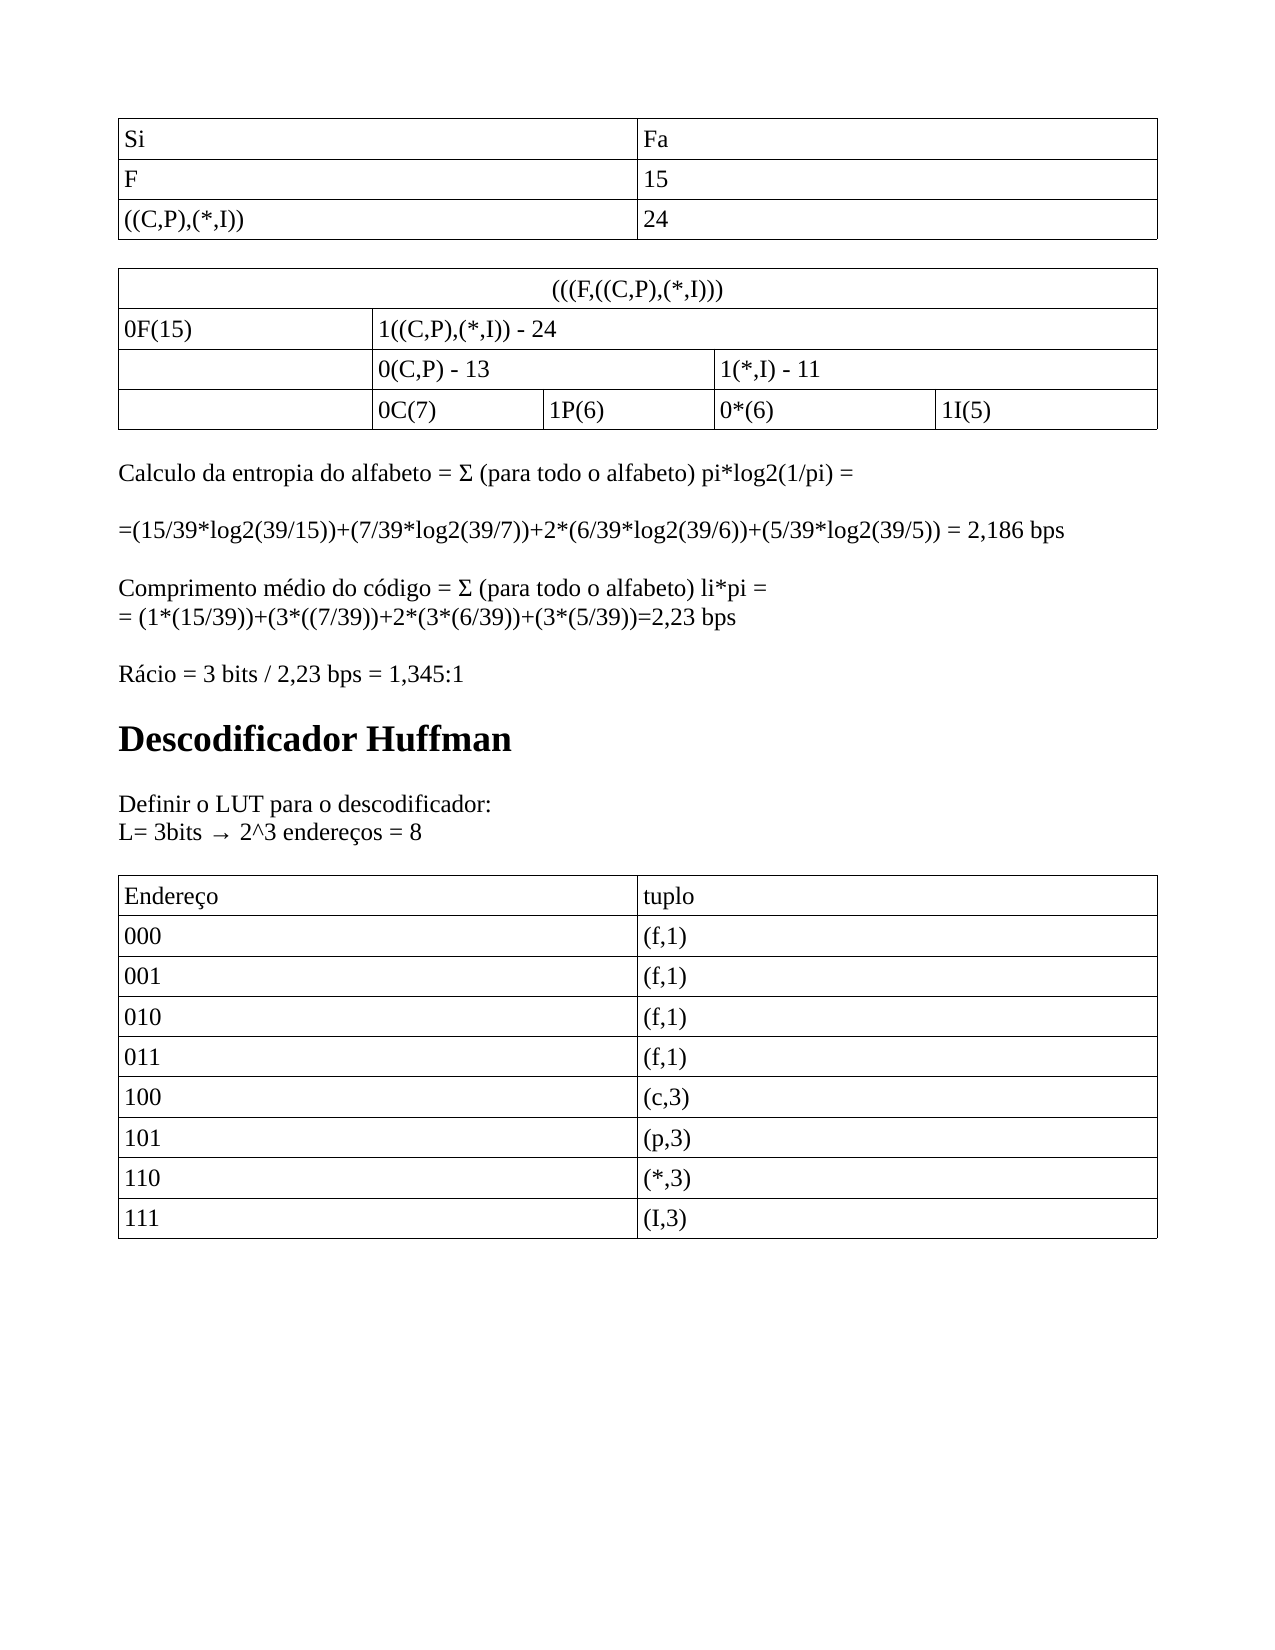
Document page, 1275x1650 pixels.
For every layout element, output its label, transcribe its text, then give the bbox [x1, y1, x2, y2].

table_cell 110 [119, 1158, 637, 1197]
text =(15/39*log2(39/15))+(7/39*log2(39/7))+2*(6/39*log2(39/6))+(5/39*log2(39/5)) = 2,186 bps [118, 516, 1157, 544]
table_cell 1I(5) [936, 390, 1157, 429]
table_cell 1P(6) [544, 390, 714, 429]
table_cell (*,3) [638, 1158, 1157, 1197]
text Definir o LUT para o descodificador: [118, 789, 1157, 817]
table_cell 101 [119, 1118, 637, 1157]
table_cell 0(C,P) - 13 [373, 350, 714, 389]
table_cell (I,3) [638, 1199, 1157, 1238]
table_cell 111 [119, 1199, 637, 1238]
table_cell [119, 350, 372, 389]
table_cell 011 [119, 1037, 637, 1076]
table_cell ((C,P),(*,I)) [119, 200, 637, 239]
table_cell 24 [638, 200, 1157, 239]
table_cell 0C(7) [373, 390, 543, 429]
table_cell (f,1) [638, 997, 1157, 1036]
table_cell (p,3) [638, 1118, 1157, 1157]
table_cell 15 [638, 160, 1157, 199]
table_header Fa [638, 119, 1157, 158]
table_cell [119, 390, 372, 429]
table_header tuplo [638, 876, 1157, 915]
table_cell 1((C,P),(*,I)) - 24 [373, 309, 1157, 348]
table_cell 000 [119, 916, 637, 956]
text Comprimento médio do código = Σ (para todo o alfabeto) li*pi = [118, 573, 1157, 602]
table_cell 010 [119, 997, 637, 1036]
table_cell 1(*,I) - 11 [715, 350, 1157, 389]
table_cell F [119, 160, 637, 199]
table_cell 0F(15) [119, 309, 372, 348]
table_cell 100 [119, 1077, 637, 1117]
text Rácio = 3 bits / 2,23 bps = 1,345:1 [118, 659, 1157, 688]
text Descodificador Huffman [118, 717, 1157, 760]
text L= 3bits → 2^3 endereços = 8 [118, 817, 1157, 846]
table_header Si [119, 119, 637, 158]
table_cell (f,1) [638, 916, 1157, 956]
table_header (((F,((C,P),(*,I))) [119, 269, 1157, 308]
table_cell (c,3) [638, 1077, 1157, 1117]
table_cell (f,1) [638, 1037, 1157, 1076]
table_cell (f,1) [638, 957, 1157, 996]
text = (1*(15/39))+(3*((7/39))+2*(3*(6/39))+(3*(5/39))=2,23 bps [118, 602, 1157, 631]
text Calculo da entropia do alfabeto = Σ (para todo o alfabeto) pi*log2(1/pi) = [118, 458, 1157, 487]
table_cell 0*(6) [715, 390, 935, 429]
table_header Endereço [119, 876, 637, 915]
table_cell 001 [119, 957, 637, 996]
